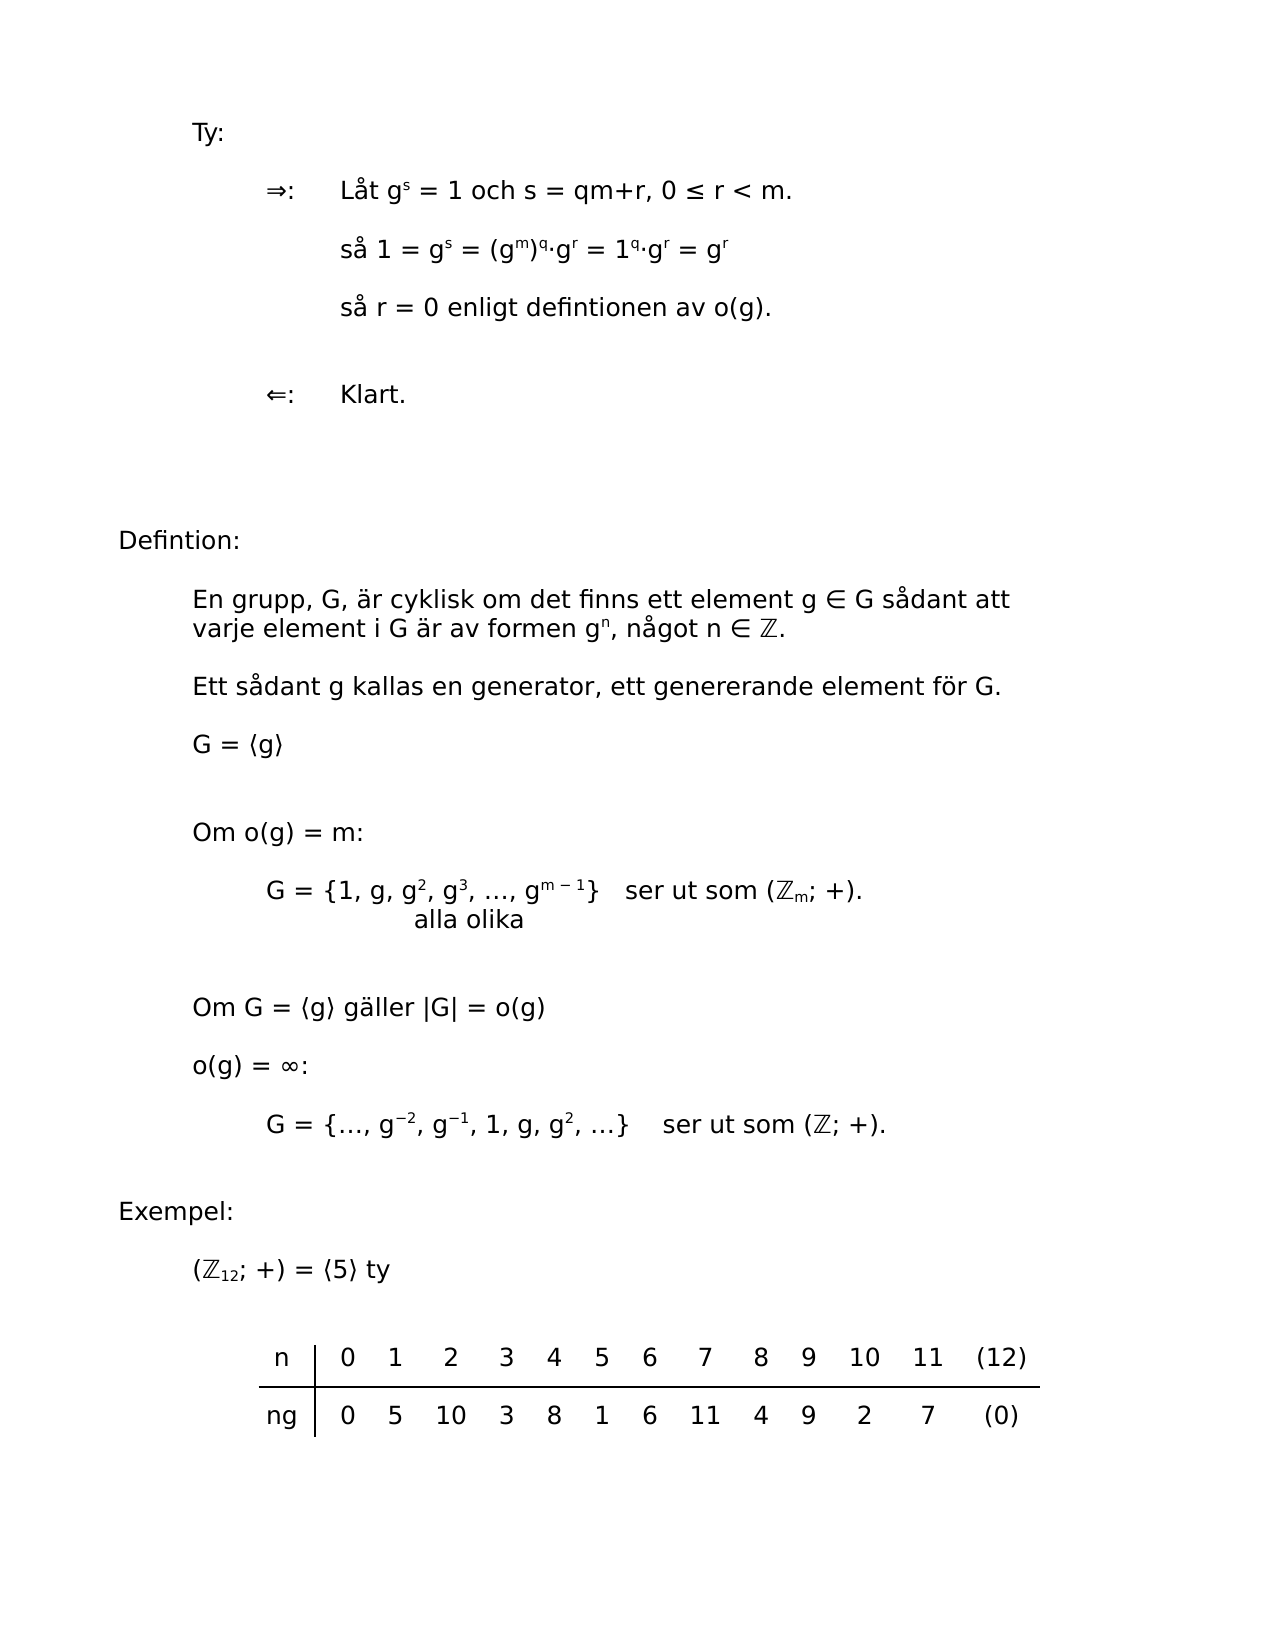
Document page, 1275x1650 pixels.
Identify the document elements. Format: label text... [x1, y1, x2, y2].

text så r = 0 enligt defintionen av o(g). [118, 293, 1157, 322]
text alla olika [118, 906, 1157, 935]
text ng [118, 1401, 314, 1431]
text Om o(g) = m: [118, 818, 1157, 847]
text så 1 = gs = (gm)q⋅gr = 1q⋅gr = gr [118, 235, 1157, 264]
text Exempel: [118, 1197, 1157, 1226]
text o(g) = ∞: [118, 1051, 1157, 1081]
text varje element i G är av formen gn, något n ∈ ℤ. [118, 614, 1157, 643]
text G = {1, g, g2, g3, …, gm − 1} ser ut som (ℤm; +). [118, 876, 1157, 906]
text G = {…, g−2, g−1, 1, g, g2, …} ser ut som (ℤ; +). [118, 1110, 1157, 1139]
text Ett sådant g kallas en generator, ett genererande element för G. [118, 672, 1157, 701]
text ⇒: Låt gs = 1 och s = qm+r, 0 ≤ r < m. [118, 176, 1157, 206]
text (ℤ12; +) = ⟨5⟩ ty [118, 1256, 1157, 1285]
text Ty: [118, 118, 1157, 147]
text Om G = ⟨g⟩ gäller |G| = o(g) [118, 993, 1157, 1022]
text Defintion: [118, 526, 1157, 556]
text n 0 1 2 3 4 5 6 7 8 9 10 11 (12) [118, 1343, 1157, 1372]
text ⇐: Klart. [118, 381, 1157, 410]
text G = ⟨g⟩ [118, 731, 1157, 760]
text 0 5 10 3 8 1 6 11 4 9 2 7 (0) [316, 1401, 1157, 1431]
text En grupp, G, är cyklisk om det finns ett element g ∈ G sådant att [118, 585, 1157, 614]
